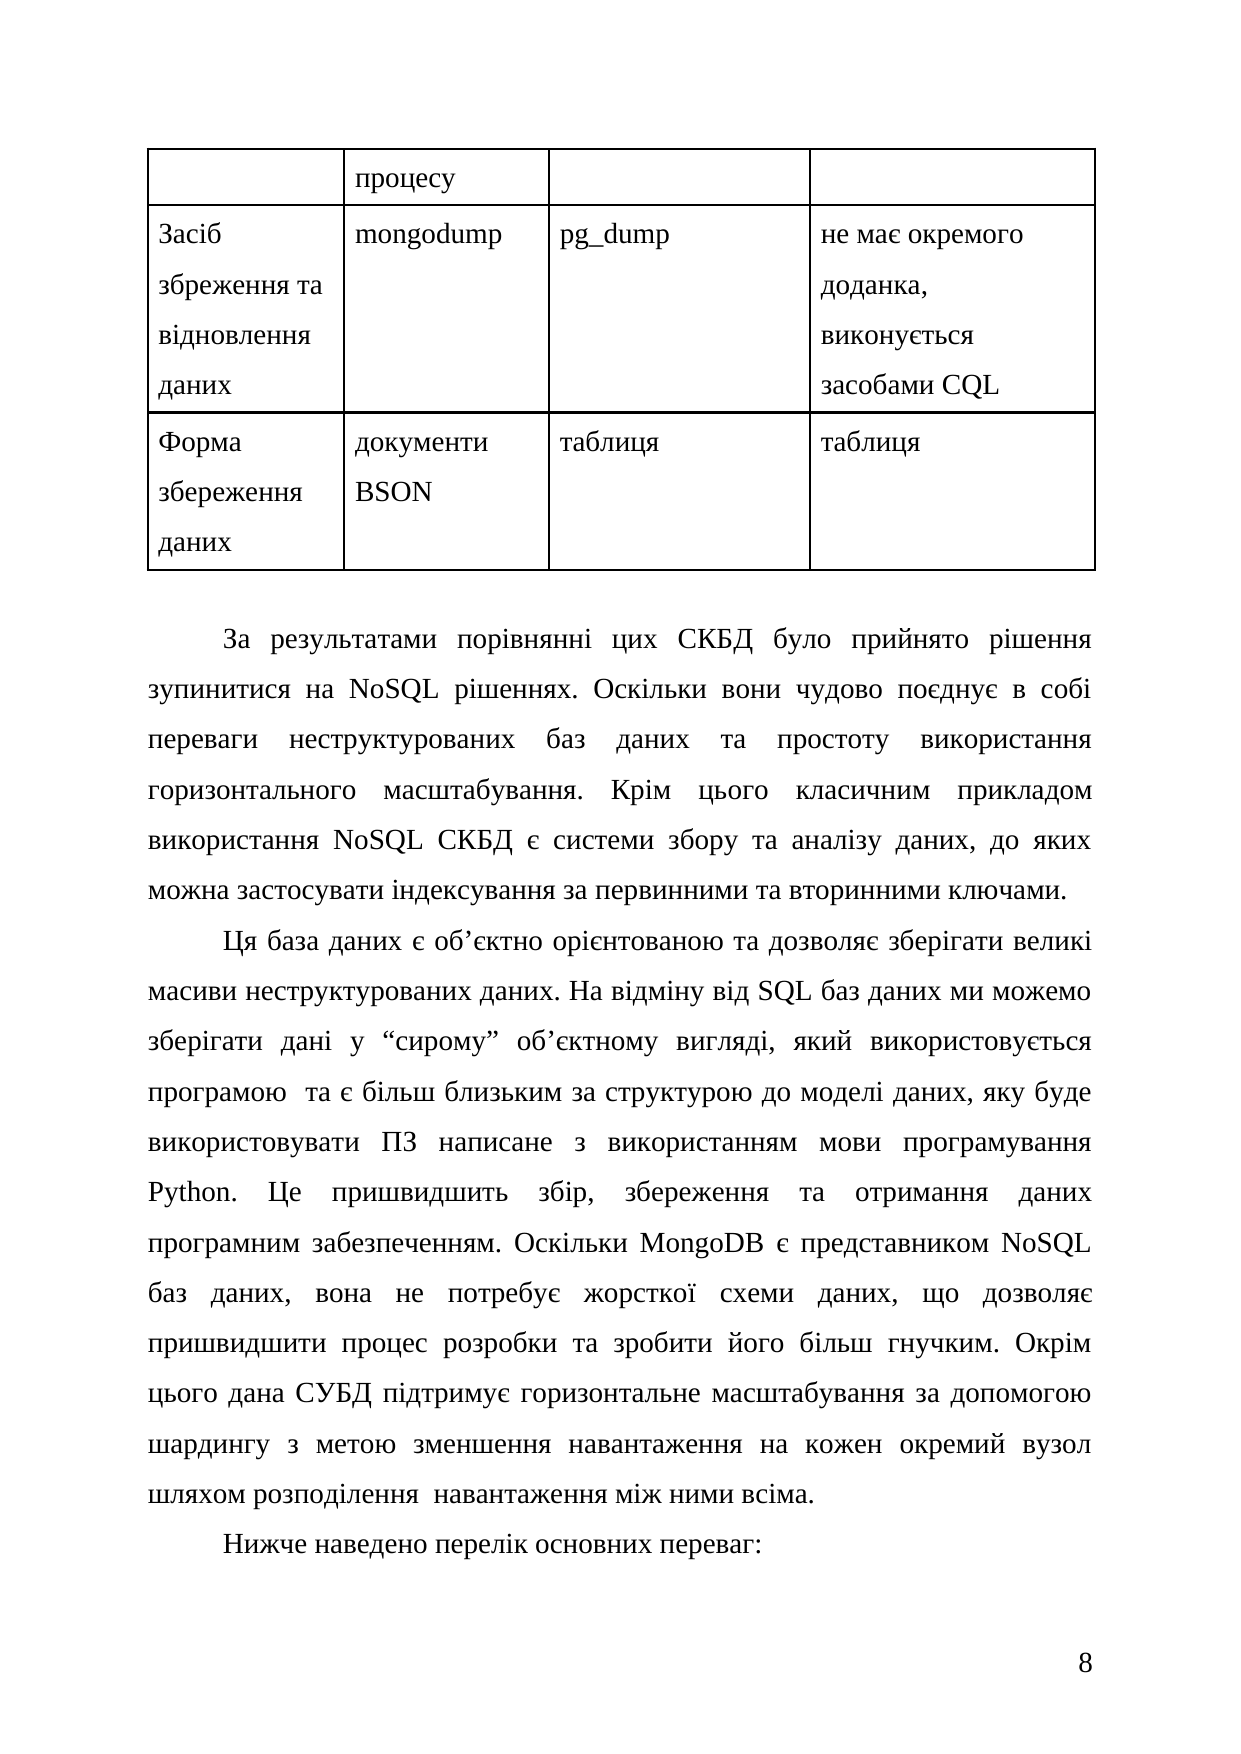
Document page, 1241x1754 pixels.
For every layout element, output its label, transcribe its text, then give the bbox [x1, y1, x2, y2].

table_cell [811, 150, 1094, 204]
table_cell таблиця [811, 414, 1094, 568]
table_cell [550, 150, 809, 204]
table_cell Засіб збреження та відновлення даних [149, 206, 343, 411]
table_cell mongodump [345, 206, 548, 411]
table_cell pg_dump [550, 206, 809, 411]
table_cell таблиця [550, 414, 809, 568]
table_cell [149, 150, 343, 204]
text Ця база даних є об’єктно орієнтованою та дозволяє зберігати великі масиви неструктурованих даних. На відміну від SQL баз даних ми можемо зберігати дані у “сирому” об’єктному вигляді, який використовується програмою та є більш близьким за структурою до моделі даних, яку буде використовувати ПЗ написане з використанням мови програмування Python. Це пришвидшить збір, збереження та отримання даних програмним забезпеченням. Оскільки MongoDB є представником NoSQL баз даних, вона не потребує жорсткої схеми даних, що дозволяє пришвидшити процес розробки та зробити його більш гнучким. Окрім цього дана СУБД підтримує горизонтальне масштабування за допомогою шардингу з метою зменшення навантаження на кожен окремий вузол шляхом розподілення навантаження між ними всіма. [148, 923, 1093, 1510]
table_cell Форма збереження даних [149, 414, 343, 568]
table_cell процесу [345, 150, 548, 204]
table_cell не має окремого доданка, виконується засобами CQL [811, 206, 1094, 411]
text Нижче наведено перелік основних переваг: [148, 1527, 1093, 1560]
text За результатами порівнянні цих СКБД було прийнято рішення зупинитися на NoSQL рішеннях. Оскільки вони чудово поєднує в собі переваги неструктурованих баз даних та простоту використання горизонтального масштабування. Крім цього класичним прикладом використання NoSQL СКБД є системи збору та аналізу даних, до яких можна застосувати індексування за первинними та вторинними ключами. [148, 621, 1093, 906]
table_cell документи BSON [345, 414, 548, 568]
